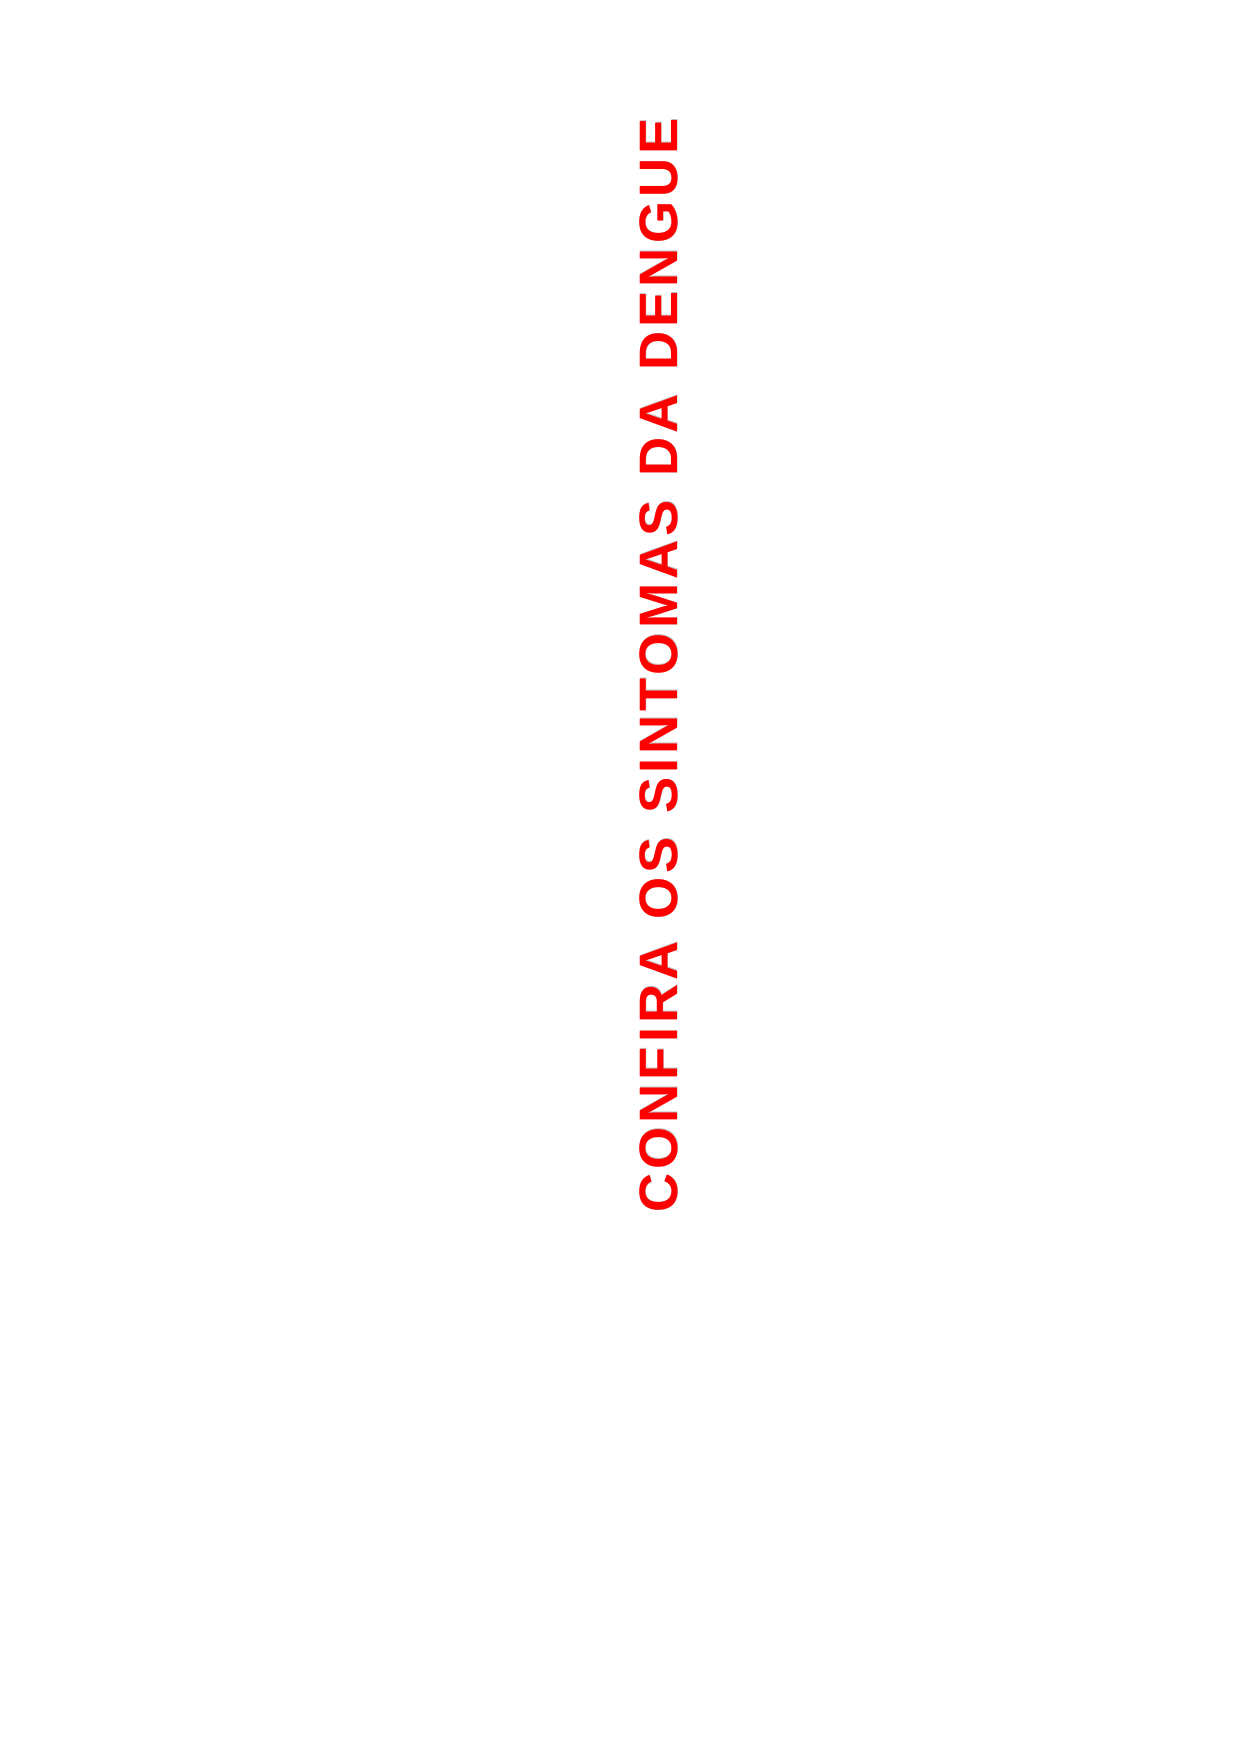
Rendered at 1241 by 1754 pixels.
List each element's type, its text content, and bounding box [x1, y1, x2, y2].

text CONFIRA OS SINTOMAS DA DENGUE [118, 118, 1122, 1213]
